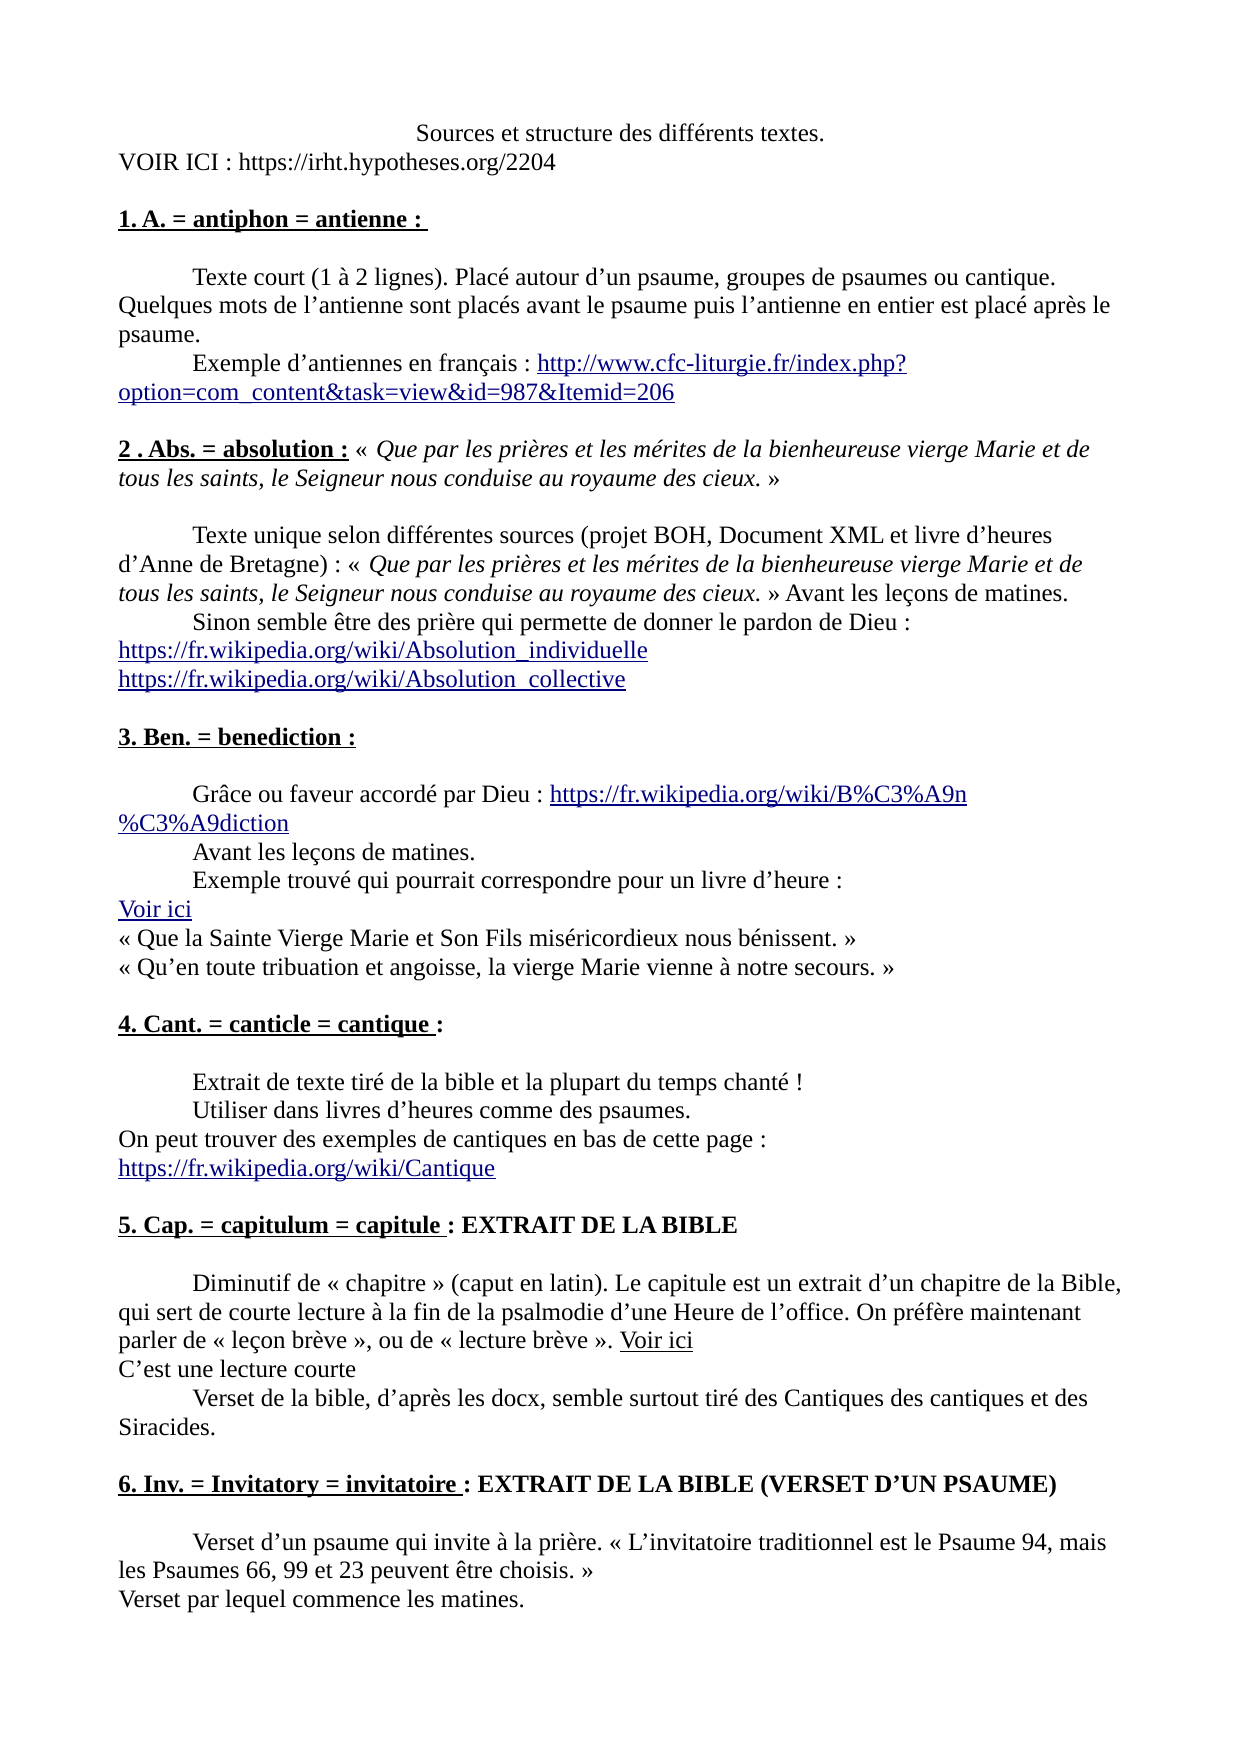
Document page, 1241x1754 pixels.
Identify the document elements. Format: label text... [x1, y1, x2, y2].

text Verset par lequel commence les matines. [118, 1584, 1122, 1613]
text Texte unique selon différentes sources (projet BOH, Document XML et livre d’heures d’Anne de Bretagne) : « Que par les prières et les mérites de la bienheureuse vierge Marie et de tous les saints, le Seigneur nous conduise au royaume des cieux. » Avant les leçons de matines. [118, 521, 1122, 607]
text 6. Inv. = Invitatory = invitatoire : EXTRAIT DE LA BIBLE (VERSET D’UN PSAUME) [118, 1469, 1122, 1498]
text VOIR ICI : https://irht.hypotheses.org/2204 [118, 147, 1122, 176]
text Extrait de texte tiré de la bible et la plupart du temps chanté ! [118, 1067, 1122, 1096]
text Utiliser dans livres d’heures comme des psaumes. [118, 1096, 1122, 1124]
text https://fr.wikipedia.org/wiki/Absolution_collective [118, 664, 1122, 693]
text Texte court (1 à 2 lignes). Placé autour d’un psaume, groupes de psaumes ou cantique. Quelques mots de l’antienne sont placés avant le psaume puis l’antienne en entier est placé après le psaume. [118, 262, 1122, 348]
text Verset de la bible, d’après les docx, semble surtout tiré des Cantiques des cantiques et des Siracides. [118, 1383, 1122, 1441]
text « Qu’en toute tribuation et angoisse, la vierge Marie vienne à notre secours. » [118, 952, 1122, 981]
text Sources et structure des différents textes. [118, 118, 1122, 147]
text Voir ici [118, 894, 1122, 923]
text 3. Ben. = benediction : [118, 722, 1122, 751]
text 2 . Abs. = absolution : « Que par les prières et les mérites de la bienheureuse vierge Marie et de tous les saints, le Seigneur nous conduise au royaume des cieux. » [118, 434, 1122, 492]
text « Que la Sainte Vierge Marie et Son Fils miséricordieux nous bénissent. » [118, 923, 1122, 952]
text Exemple trouvé qui pourrait correspondre pour un livre d’heure : [118, 866, 1122, 894]
text Verset d’un psaume qui invite à la prière. « L’invitatoire traditionnel est le Psaume 94, mais les Psaumes 66, 99 et 23 peuvent être choisis. » [118, 1527, 1122, 1584]
text Exemple d’antiennes en français : http://www.cfc-liturgie.fr/index.php?option=com_content&task=view&id=987&Itemid=206 [118, 348, 1122, 406]
text Grâce ou faveur accordé par Dieu : https://fr.wikipedia.org/wiki/B%C3%A9n%C3%A9diction [118, 779, 1122, 837]
text Diminutif de « chapitre » (caput en latin). Le capitule est un extrait d’un chapitre de la Bible, qui sert de courte lecture à la fin de la psalmodie d’une Heure de l’office. On préfère maintenant parler de « leçon brève », ou de « lecture brève ». Voir ici [118, 1268, 1122, 1354]
text Sinon semble être des prière qui permette de donner le pardon de Dieu : https://fr.wikipedia.org/wiki/Absolution_individuelle [118, 607, 1122, 664]
text 4. Cant. = canticle = cantique : [118, 1009, 1122, 1038]
text C’est une lecture courte [118, 1354, 1122, 1383]
text 5. Cap. = capitulum = capitule : EXTRAIT DE LA BIBLE [118, 1211, 1122, 1239]
text Avant les leçons de matines. [118, 837, 1122, 866]
text On peut trouver des exemples de cantiques en bas de cette page : https://fr.wikipedia.org/wiki/Cantique [118, 1124, 1122, 1182]
text 1. A. = antiphon = antienne : [118, 204, 1122, 233]
